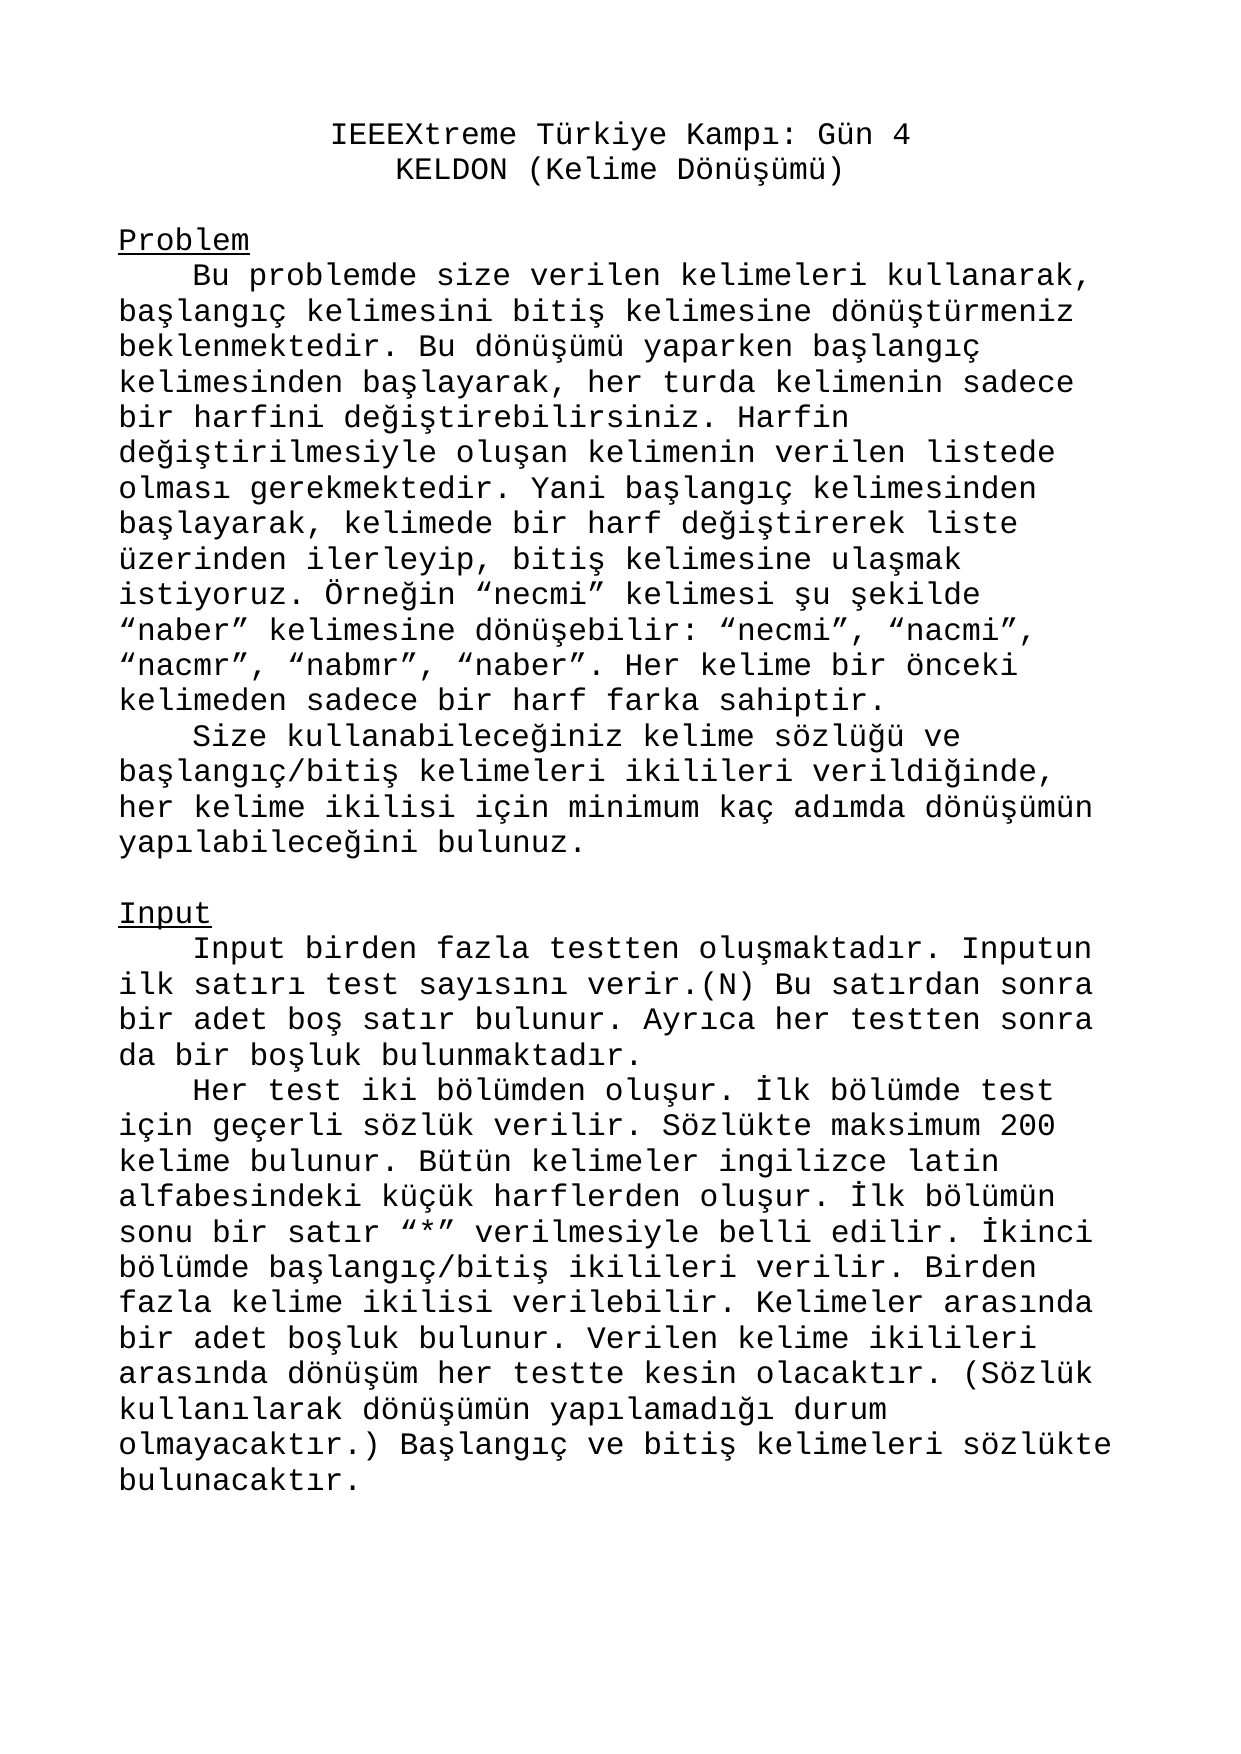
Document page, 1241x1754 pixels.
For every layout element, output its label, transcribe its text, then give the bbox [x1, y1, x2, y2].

text Problem [118, 224, 1122, 260]
text KELDON (Kelime Dönüşümü) [118, 153, 1122, 189]
text Size kullanabileceğiniz kelime sözlüğü ve başlangıç/bitiş kelimeleri ikilileri verildiğinde, her kelime ikilisi için minimum kaç adımda dönüşümün yapılabileceğini bulunuz. [118, 720, 1122, 862]
text Bu problemde size verilen kelimeleri kullanarak, başlangıç kelimesini bitiş kelimesine dönüştürmeniz beklenmektedir. Bu dönüşümü yaparken başlangıç kelimesinden başlayarak, her turda kelimenin sadece bir harfini değiştirebilirsiniz. Harfin değiştirilmesiyle oluşan kelimenin verilen listede olması gerekmektedir. Yani başlangıç kelimesinden başlayarak, kelimede bir harf değiştirerek liste üzerinden ilerleyip, bitiş kelimesine ulaşmak istiyoruz. Örneğin “necmi” kelimesi şu şekilde “naber” kelimesine dönüşebilir: “necmi”, “nacmi”, “nacmr”, “nabmr”, “naber”. Her kelime bir önceki kelimeden sadece bir harf farka sahiptir. [118, 260, 1122, 720]
text Her test iki bölümden oluşur. İlk bölümde test için geçerli sözlük verilir. Sözlükte maksimum 200 kelime bulunur. Bütün kelimeler ingilizce latin alfabesindeki küçük harflerden oluşur. İlk bölümün sonu bir satır “*” verilmesiyle belli edilir. İkinci bölümde başlangıç/bitiş ikilileri verilir. Birden fazla kelime ikilisi verilebilir. Kelimeler arasında bir adet boşluk bulunur. Verilen kelime ikilileri arasında dönüşüm her testte kesin olacaktır. (Sözlük kullanılarak dönüşümün yapılamadığı durum olmayacaktır.) Başlangıç ve bitiş kelimeleri sözlükte bulunacaktır. [118, 1074, 1122, 1499]
text IEEEXtreme Türkiye Kampı: Gün 4 [118, 118, 1122, 153]
text Input [118, 897, 1122, 933]
text Input birden fazla testten oluşmaktadır. Inputun ilk satırı test sayısını verir.(N) Bu satırdan sonra bir adet boş satır bulunur. Ayrıca her testten sonra da bir boşluk bulunmaktadır. [118, 933, 1122, 1074]
